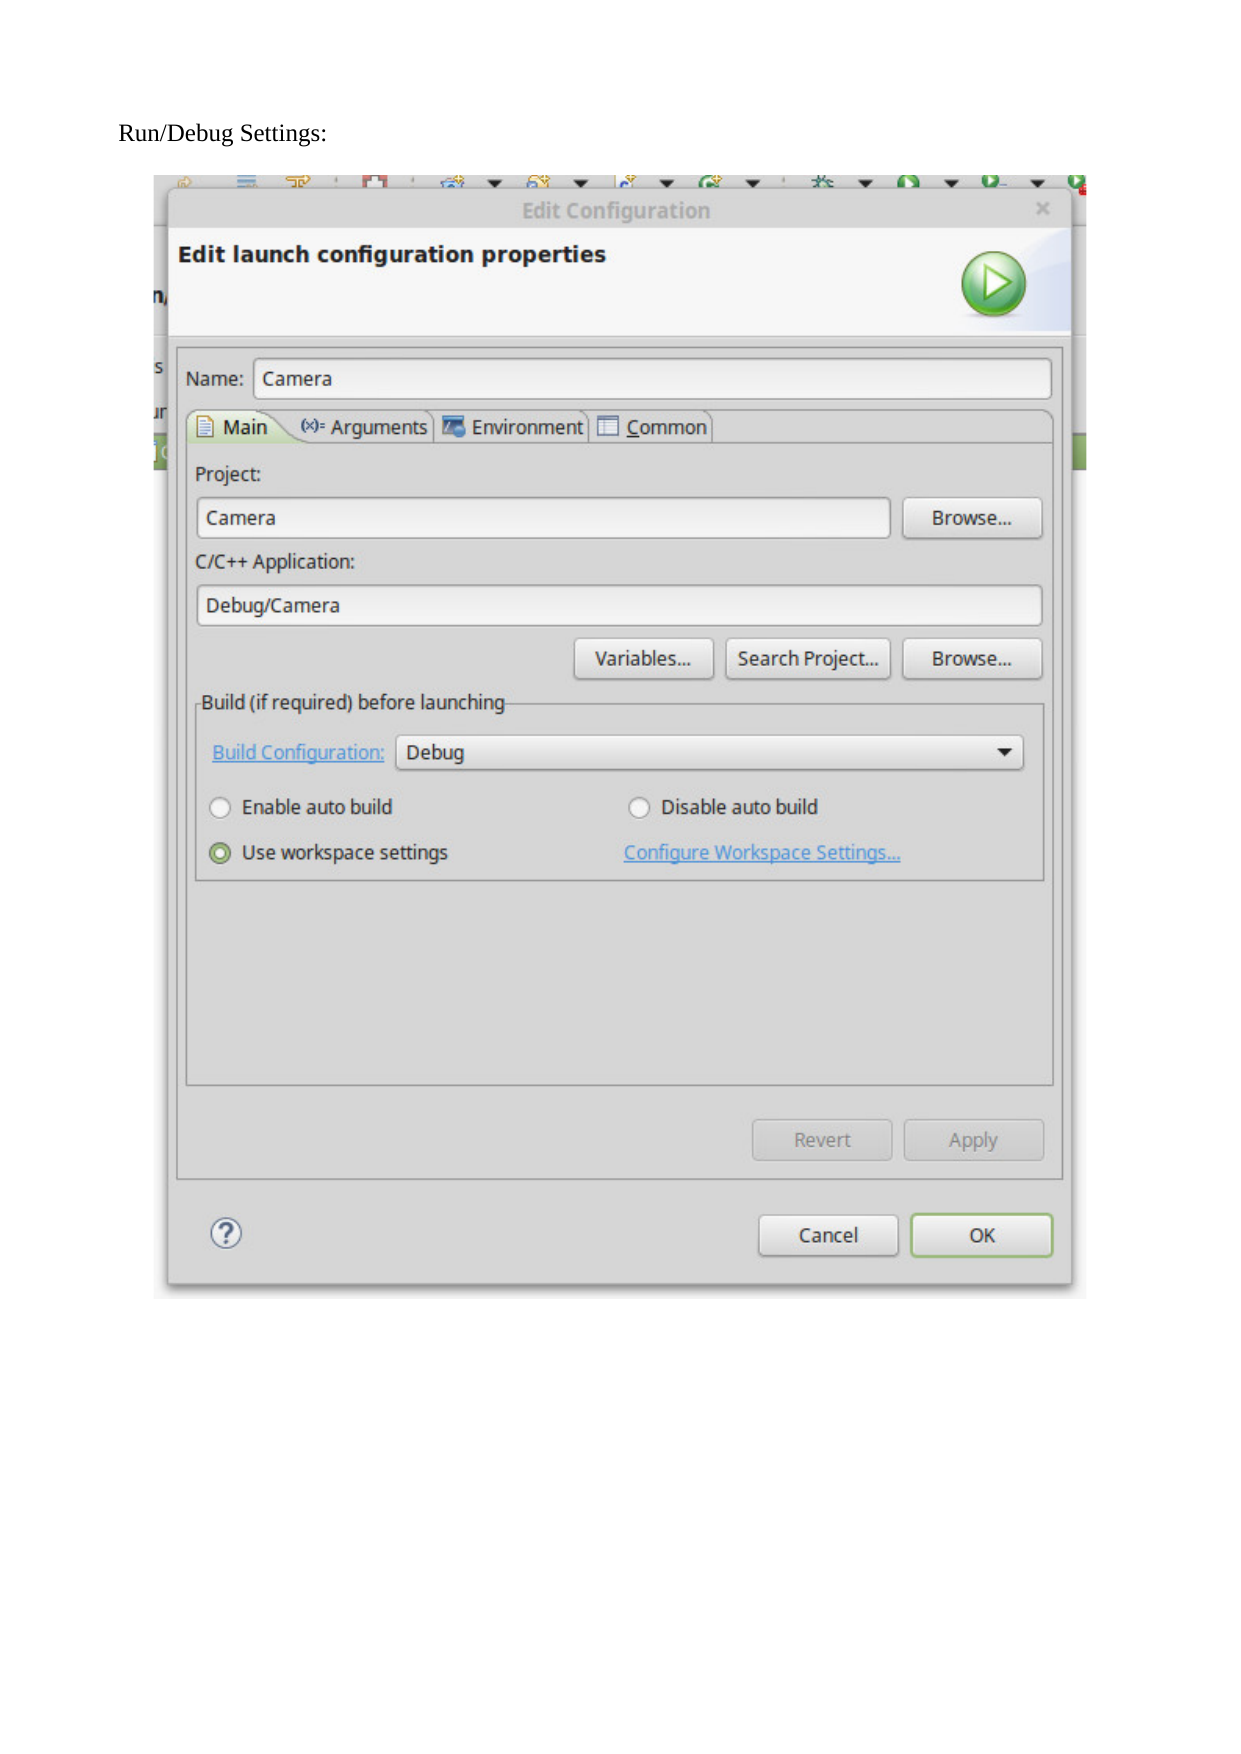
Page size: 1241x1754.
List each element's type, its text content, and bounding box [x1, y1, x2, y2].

picture [153, 175, 1087, 1299]
text Run/Debug Settings: [118, 118, 1122, 147]
